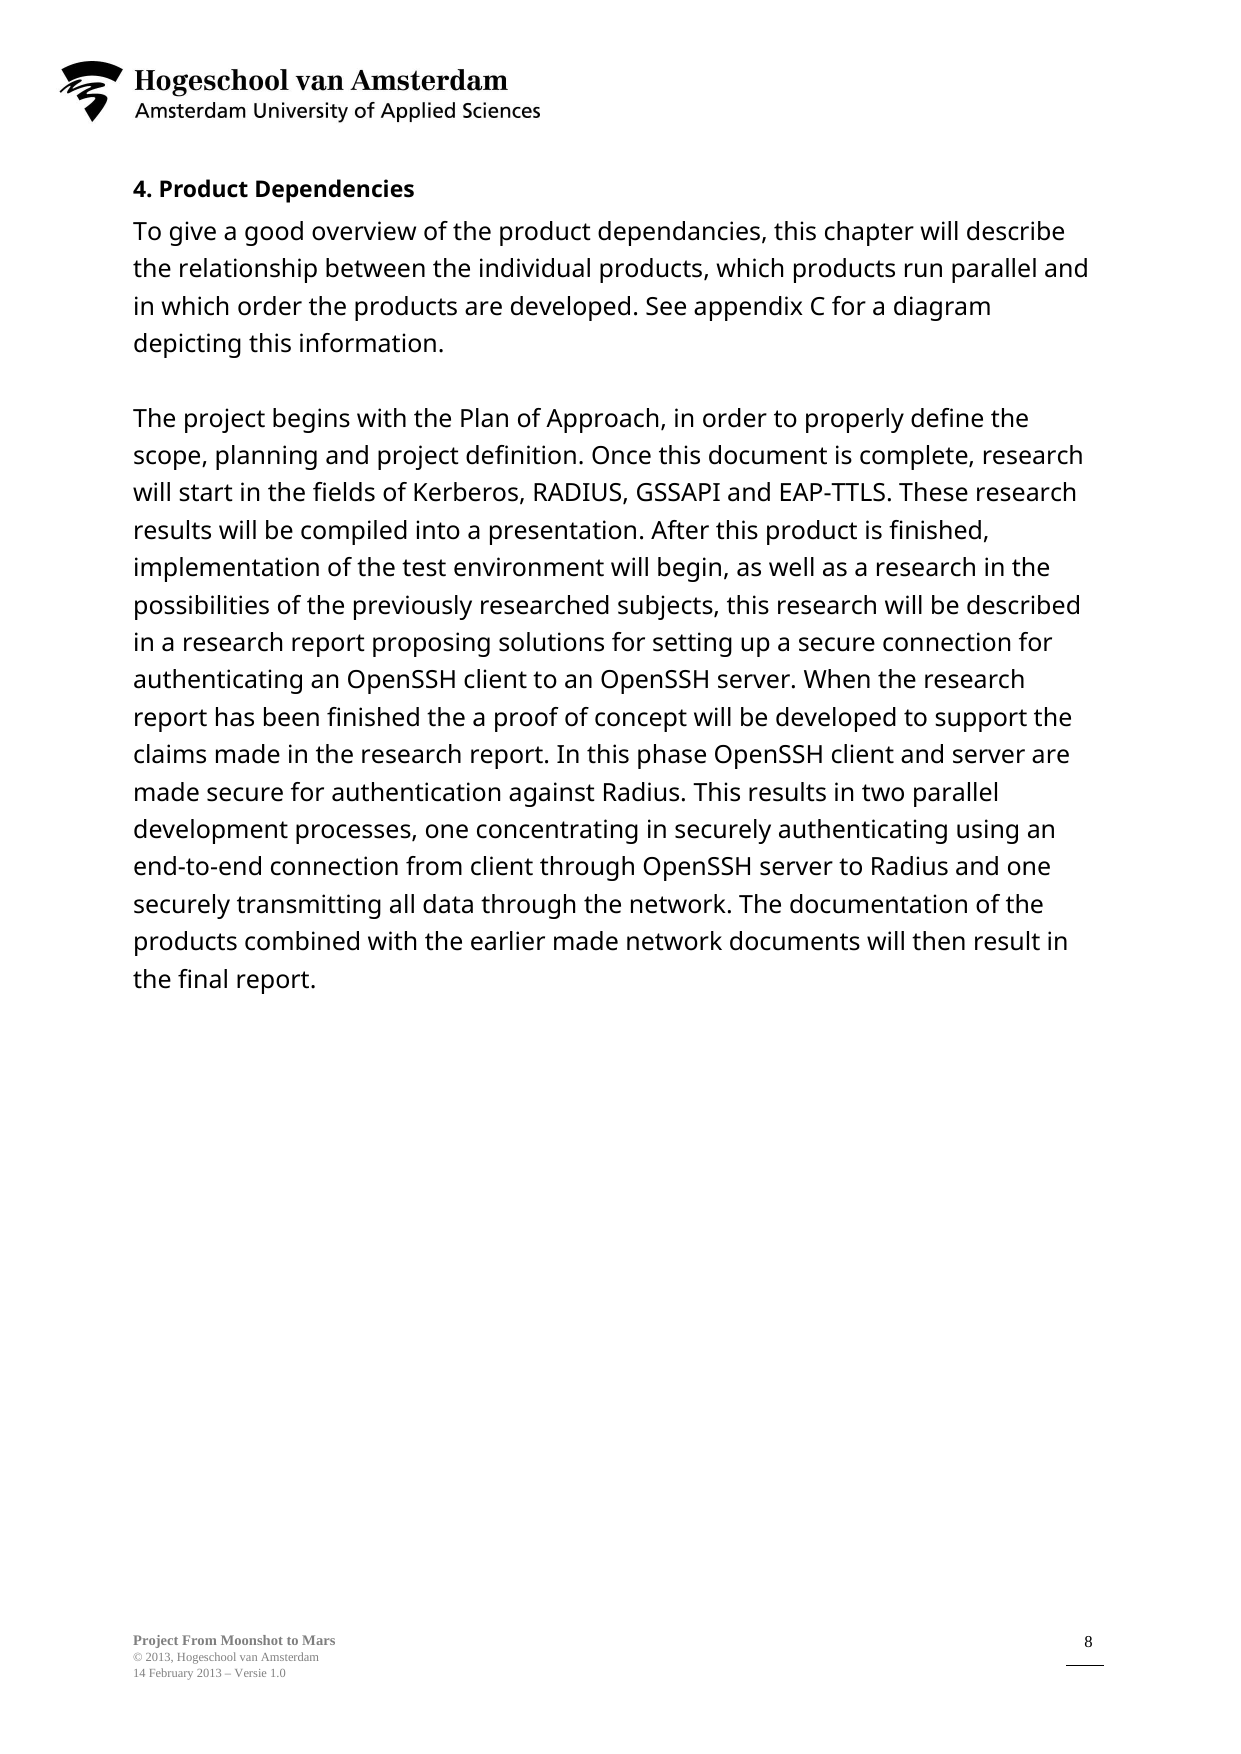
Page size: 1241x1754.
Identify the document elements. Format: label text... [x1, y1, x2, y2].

picture [0, 0, 622, 123]
text The project begins with the Plan of Approach, in order to properly define the scope, planning and project definition. Once this document is complete, research will start in the fields of Kerberos, RADIUS, GSSAPI and EAP-TTLS. These research results will be compiled into a presentation. After this product is finished, implementation of the test environment will begin, as well as a research in the possibilities of the previously researched subjects, this research will be described in a research report proposing solutions for setting up a secure connection for authenticating an OpenSSH client to an OpenSSH server. When the research report has been finished the a proof of concept will be developed to support the claims made in the research report. In this phase OpenSSH client and server are made secure for authentication against Radius. This results in two parallel development processes, one concentrating in securely authenticating using an end-to-end connection from client through OpenSSH server to Radius and one securely transmitting all data through the network. The documentation of the products combined with the earlier made network documents will then result in the final report. [133, 400, 1092, 995]
subtitle 4. Product Dependencies [133, 173, 1092, 204]
text To give a good overview of the product dependancies, this chapter will describe the relationship between the individual products, which products run parallel and in which order the products are developed. See appendix C for a diagram depicting this information. [133, 213, 1092, 359]
